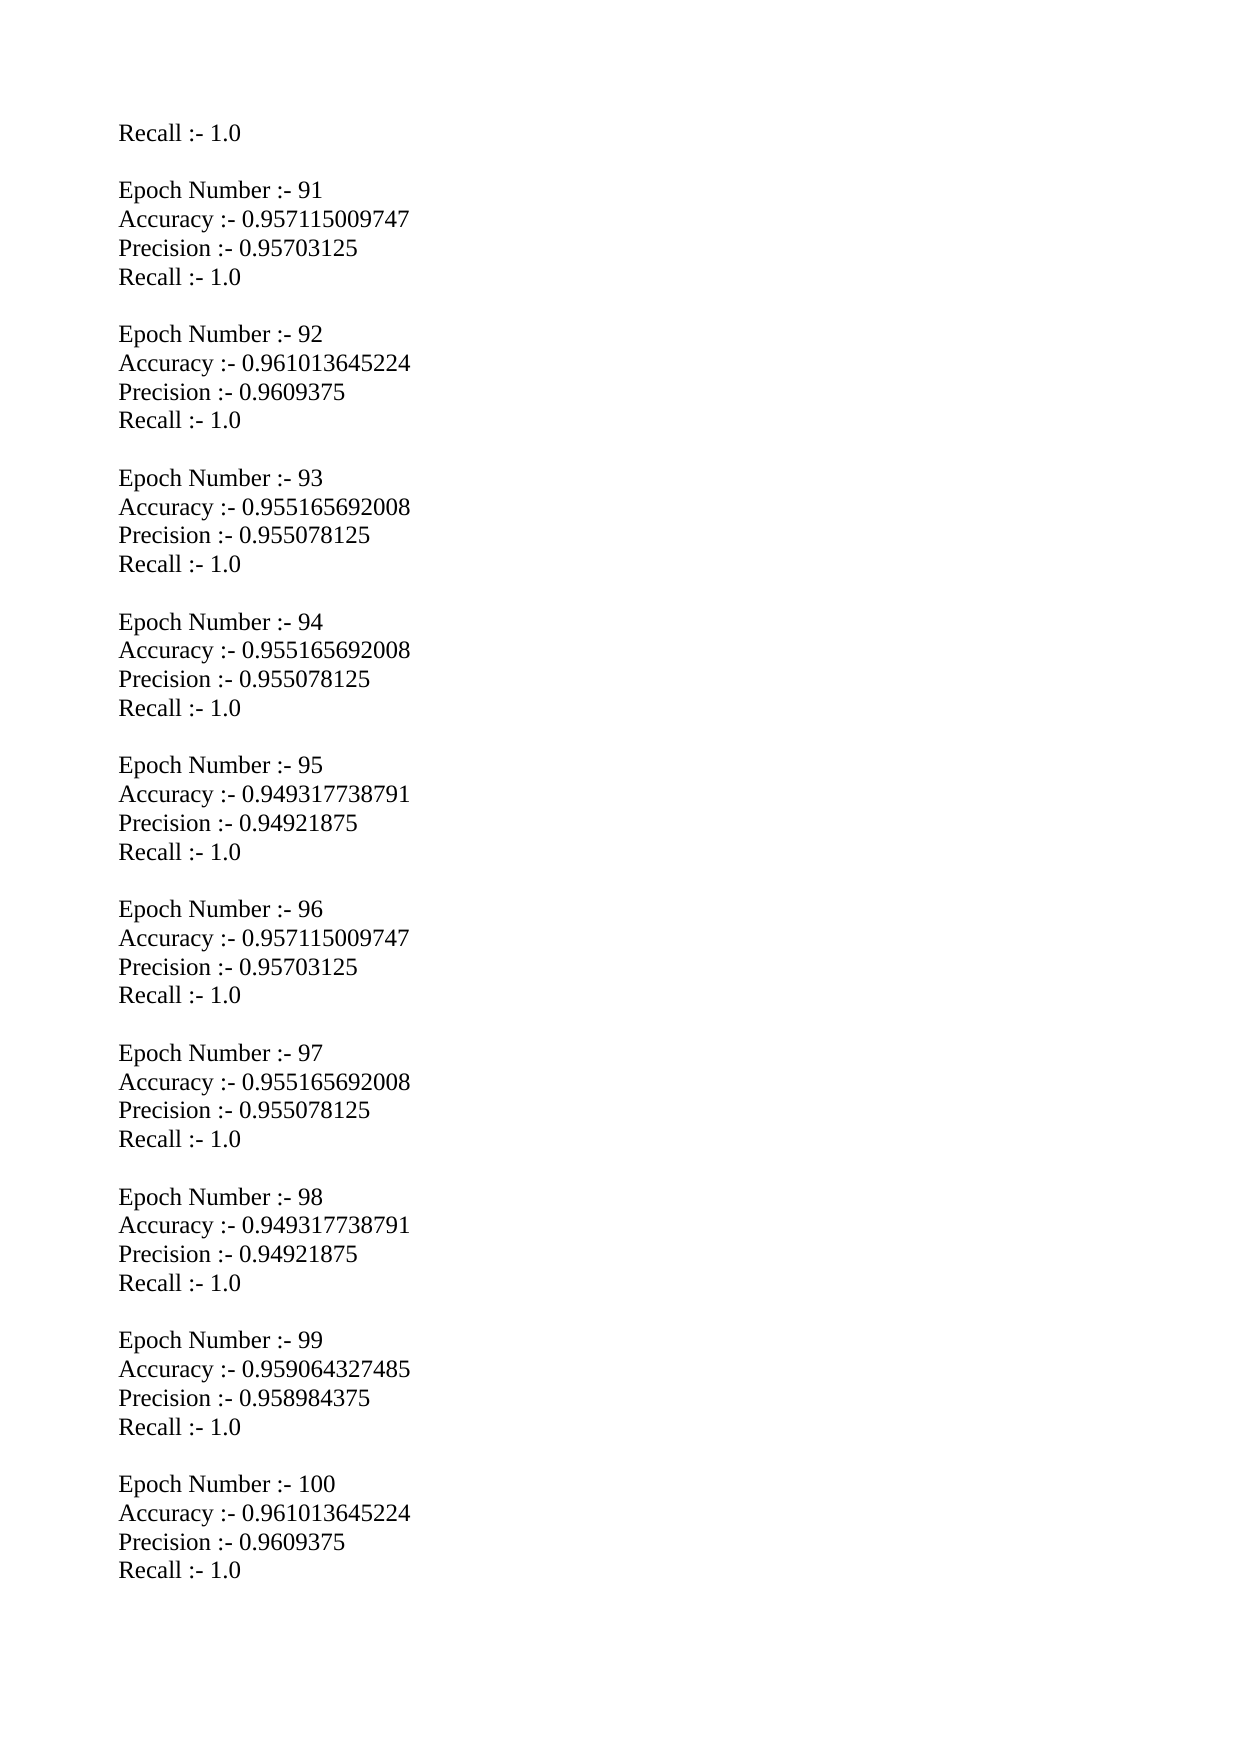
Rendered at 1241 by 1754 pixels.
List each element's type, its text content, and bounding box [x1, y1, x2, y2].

text Epoch Number :- 99 [118, 1326, 1122, 1354]
text Recall :- 1.0 [118, 549, 1122, 578]
text Recall :- 1.0 [118, 837, 1122, 866]
text Accuracy :- 0.955165692008 [118, 636, 1122, 664]
text Epoch Number :- 91 [118, 176, 1122, 204]
text Epoch Number :- 94 [118, 607, 1122, 636]
text Recall :- 1.0 [118, 981, 1122, 1009]
text Epoch Number :- 95 [118, 751, 1122, 779]
text Recall :- 1.0 [118, 1556, 1122, 1584]
text Epoch Number :- 97 [118, 1038, 1122, 1067]
text Accuracy :- 0.957115009747 [118, 204, 1122, 233]
text Accuracy :- 0.961013645224 [118, 1498, 1122, 1527]
text Recall :- 1.0 [118, 1412, 1122, 1441]
text Precision :- 0.9609375 [118, 1527, 1122, 1556]
text Recall :- 1.0 [118, 1268, 1122, 1297]
text Accuracy :- 0.949317738791 [118, 779, 1122, 808]
text Epoch Number :- 92 [118, 319, 1122, 348]
text Precision :- 0.955078125 [118, 521, 1122, 549]
text Accuracy :- 0.961013645224 [118, 348, 1122, 377]
text Precision :- 0.955078125 [118, 664, 1122, 693]
text Accuracy :- 0.955165692008 [118, 492, 1122, 521]
text Epoch Number :- 98 [118, 1182, 1122, 1211]
text Recall :- 1.0 [118, 262, 1122, 291]
text Precision :- 0.94921875 [118, 808, 1122, 837]
text Recall :- 1.0 [118, 406, 1122, 434]
text Accuracy :- 0.957115009747 [118, 923, 1122, 952]
text Epoch Number :- 96 [118, 894, 1122, 923]
text Epoch Number :- 100 [118, 1469, 1122, 1498]
text Precision :- 0.94921875 [118, 1239, 1122, 1268]
text Accuracy :- 0.955165692008 [118, 1067, 1122, 1096]
text Recall :- 1.0 [118, 693, 1122, 722]
text Precision :- 0.95703125 [118, 952, 1122, 981]
text Epoch Number :- 93 [118, 463, 1122, 492]
text Accuracy :- 0.959064327485 [118, 1354, 1122, 1383]
text Recall :- 1.0 [118, 1124, 1122, 1153]
text Accuracy :- 0.949317738791 [118, 1211, 1122, 1239]
text Recall :- 1.0 [118, 118, 1122, 147]
text Precision :- 0.955078125 [118, 1096, 1122, 1124]
text Precision :- 0.95703125 [118, 233, 1122, 262]
text Precision :- 0.958984375 [118, 1383, 1122, 1412]
text Precision :- 0.9609375 [118, 377, 1122, 406]
